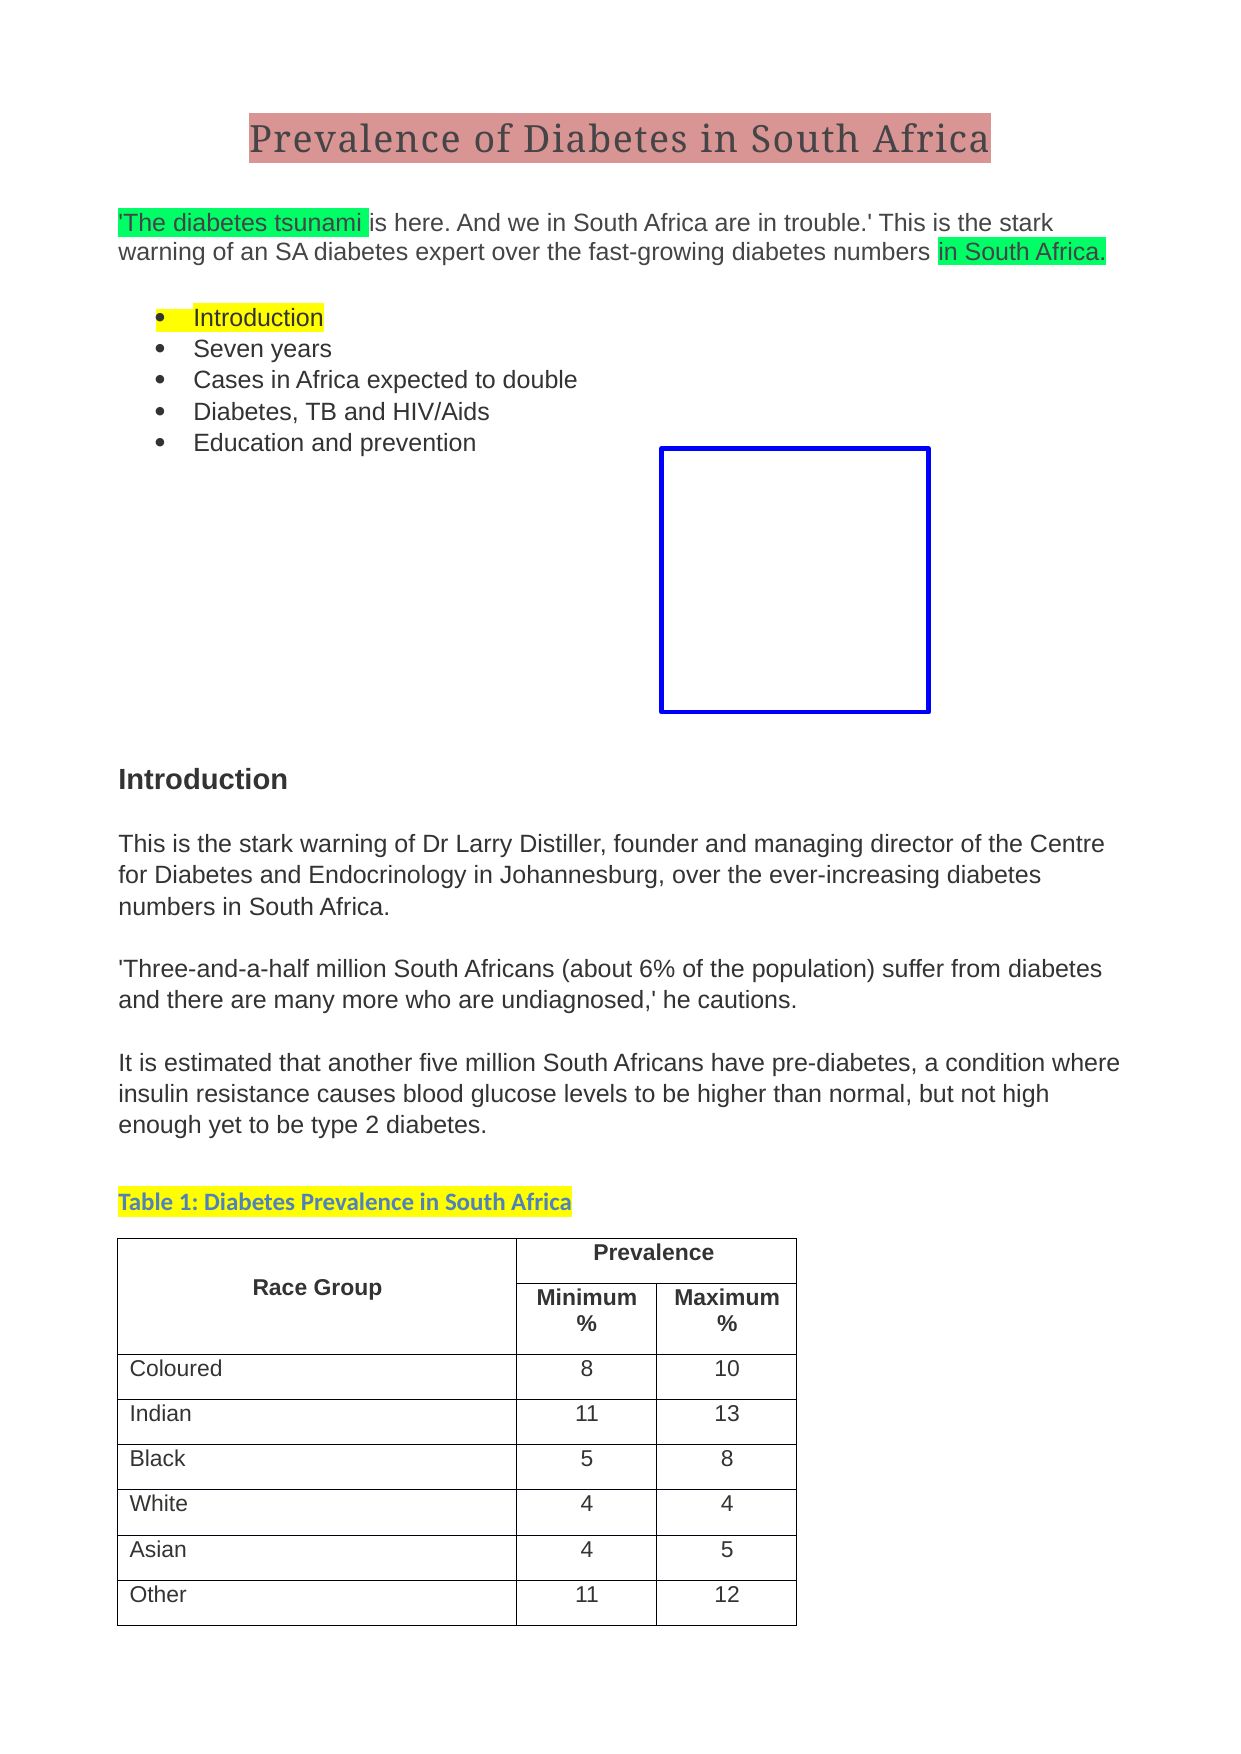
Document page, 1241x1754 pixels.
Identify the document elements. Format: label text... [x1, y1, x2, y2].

table_cell 11 [517, 1581, 656, 1625]
table_cell Other [118, 1581, 516, 1625]
list Introduction [156, 300, 1122, 332]
table_cell Asian [118, 1536, 516, 1579]
table_cell 10 [657, 1355, 796, 1399]
table_cell 4 [517, 1536, 656, 1579]
table_cell 4 [517, 1490, 656, 1534]
text Table 1: Diabetes Prevalence in South Africa [118, 1186, 1122, 1217]
table_cell 5 [657, 1536, 796, 1579]
table_cell 12 [657, 1581, 796, 1625]
table_cell Indian [118, 1400, 516, 1444]
table_cell White [118, 1490, 516, 1534]
list Cases in Africa expected to double [156, 363, 1122, 394]
table_cell Coloured [118, 1355, 516, 1399]
list Seven years [156, 332, 1122, 363]
table_cell 8 [657, 1445, 796, 1489]
table_header Prevalence [517, 1239, 796, 1283]
subtitle 'The diabetes tsunami is here. And we in South Africa are in trouble.' This is the stark warning of an SA diabetes expert over the fast-growing diabetes numbers in South Africa. [118, 208, 1122, 265]
subtitle Prevalence of Diabetes in South Africa [118, 112, 1122, 163]
table_header Race Group [118, 1239, 516, 1354]
table_cell Minimum % [517, 1284, 656, 1354]
table_cell 11 [517, 1400, 656, 1444]
list Diabetes, TB and HIV/Aids [156, 394, 1122, 425]
table_cell Maximum % [657, 1284, 796, 1354]
table_cell 5 [517, 1445, 656, 1489]
table_cell 4 [657, 1490, 796, 1534]
text 'Three-and-a-half million South Africans (about 6% of the population) suffer from diabetes and there are many more who are undiagnosed,' he cautions. It is estimated that another five million South Africans have pre-diabetes, a condition where insulin resistance causes blood glucose levels to be higher than normal, but not high enough yet to be type 2 diabetes. [118, 952, 1122, 1171]
subtitle Introduction [118, 762, 1122, 796]
table_cell Black [118, 1445, 516, 1489]
text This is the stark warning of Dr Larry Distiller, founder and managing director of the Centre for Diabetes and Endocrinology in Johannesburg, over the ever-increasing diabetes numbers in South Africa. [118, 827, 1122, 921]
list Education and prevention [156, 425, 1122, 457]
table_cell 8 [517, 1355, 656, 1399]
table_cell 13 [657, 1400, 796, 1444]
